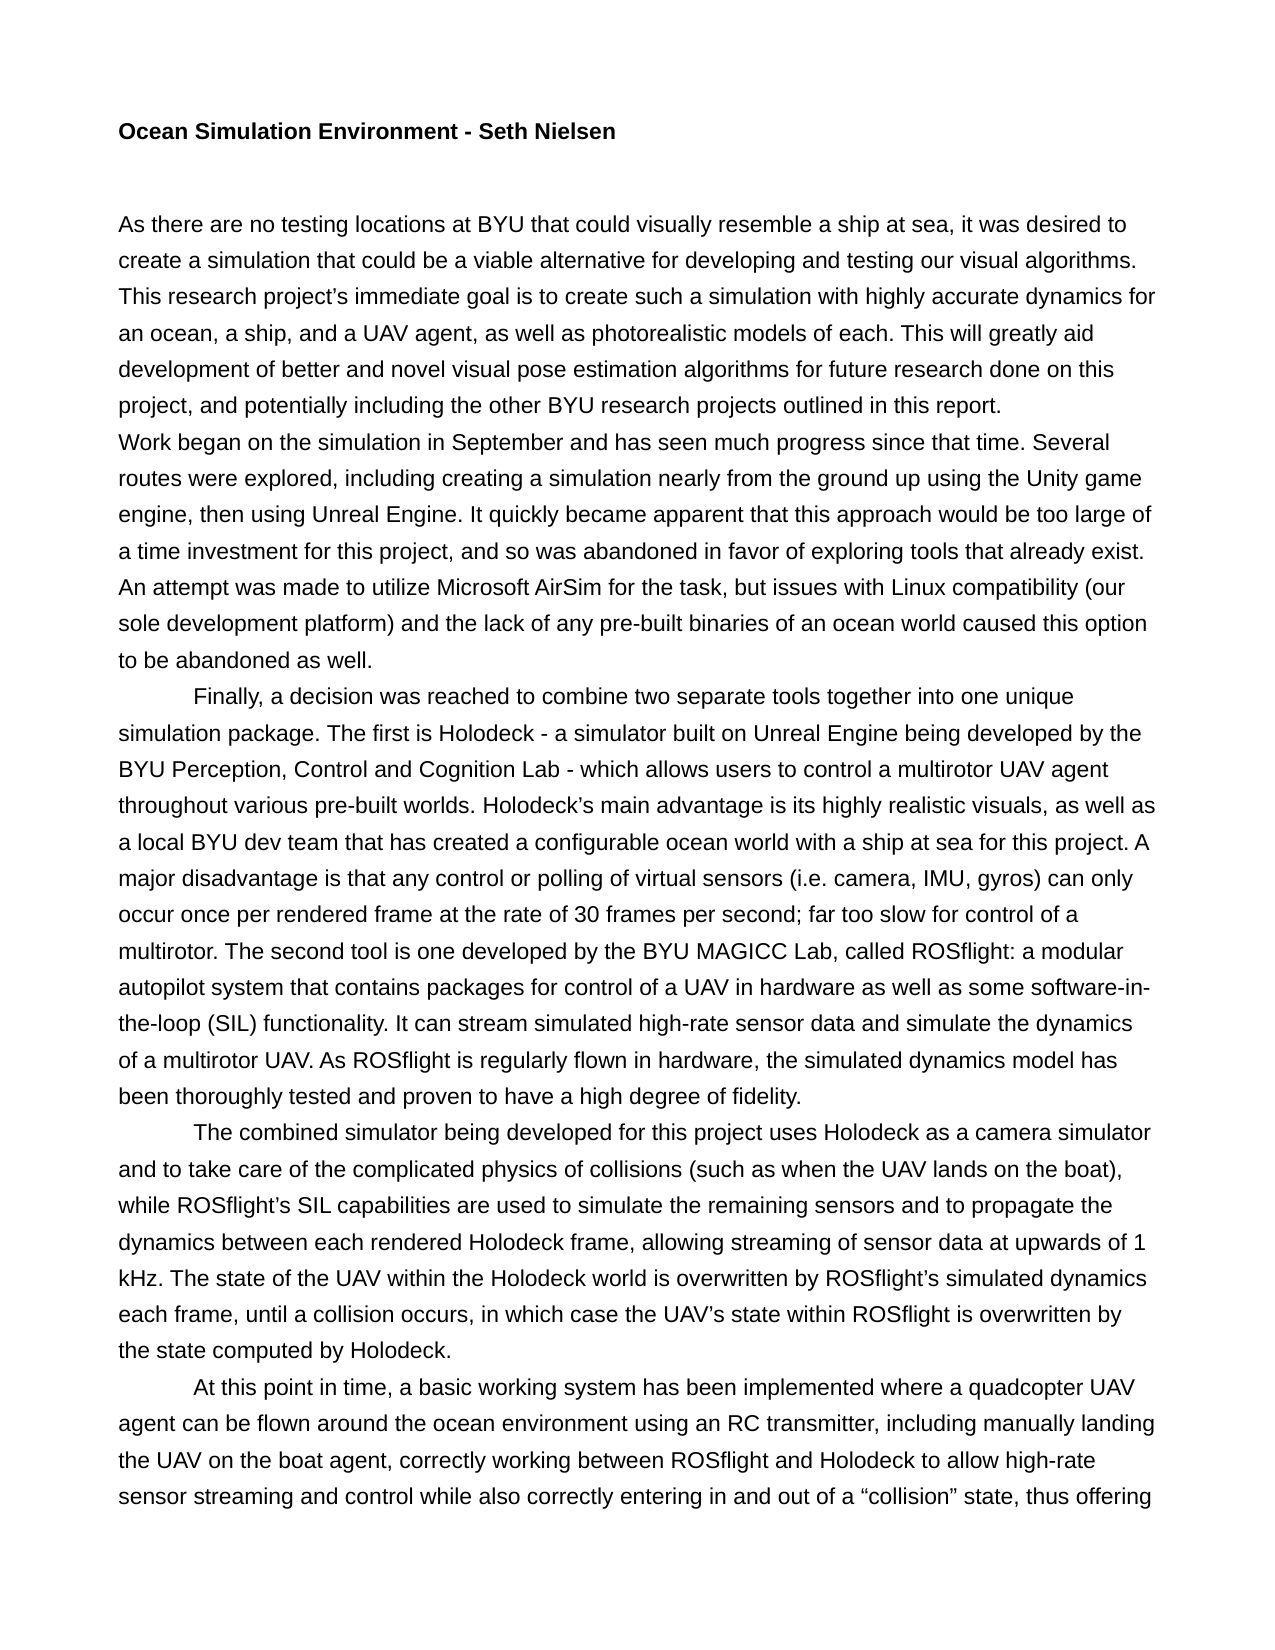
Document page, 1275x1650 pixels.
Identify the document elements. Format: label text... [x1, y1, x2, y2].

text Work began on the simulation in September and has seen much progress since that time. Several routes were explored, including creating a simulation nearly from the ground up using the Unity game engine, then using Unreal Engine. It quickly became apparent that this approach would be too large of a time investment for this project, and so was abandoned in favor of exploring tools that already exist. An attempt was made to utilize Microsoft AirSim for the task, but issues with Linux compatibility (our sole development platform) and the lack of any pre-built binaries of an ocean world caused this option to be abandoned as well. [118, 429, 1157, 673]
text Ocean Simulation Environment - Seth Nielsen [118, 118, 1157, 144]
text The combined simulator being developed for this project uses Holodeck as a camera simulator and to take care of the complicated physics of collisions (such as when the UAV lands on the boat), while ROSflight’s SIL capabilities are used to simulate the remaining sensors and to propagate the dynamics between each rendered Holodeck frame, allowing streaming of sensor data at upwards of 1 kHz. The state of the UAV within the Holodeck world is overwritten by ROSflight’s simulated dynamics each frame, until a collision occurs, in which case the UAV’s state within ROSflight is overwritten by the state computed by Holodeck. [118, 1119, 1157, 1364]
text Finally, a decision was reached to combine two separate tools together into one unique simulation package. The first is Holodeck - a simulator built on Unreal Engine being developed by the BYU Perception, Control and Cognition Lab - which allows users to control a multirotor UAV agent throughout various pre-built worlds. Holodeck’s main advantage is its highly realistic visuals, as well as a local BYU dev team that has created a configurable ocean world with a ship at sea for this project. A major disadvantage is that any control or polling of virtual sensors (i.e. camera, IMU, gyros) can only occur once per rendered frame at the rate of 30 frames per second; far too slow for control of a multirotor. The second tool is one developed by the BYU MAGICC Lab, called ROSflight: a modular autopilot system that contains packages for control of a UAV in hardware as well as some software-in-the-loop (SIL) functionality. It can stream simulated high-rate sensor data and simulate the dynamics of a multirotor UAV. As ROSflight is regularly flown in hardware, the simulated dynamics model has been thoroughly tested and proven to have a high degree of fidelity. [118, 683, 1157, 1109]
text At this point in time, a basic working system has been implemented where a quadcopter UAV agent can be flown around the ocean environment using an RC transmitter, including manually landing the UAV on the boat agent, correctly working between ROSflight and Holodeck to allow high-rate sensor streaming and control while also correctly entering in and out of a “collision” state, thus offering [118, 1374, 1157, 1509]
text As there are no testing locations at BYU that could visually resemble a ship at sea, it was desired to create a simulation that could be a viable alternative for developing and testing our visual algorithms. This research project’s immediate goal is to create such a simulation with highly accurate dynamics for an ocean, a ship, and a UAV agent, as well as photorealistic models of each. This will greatly aid development of better and novel visual pose estimation algorithms for future research done on this project, and potentially including the other BYU research projects outlined in this report. [118, 211, 1157, 419]
